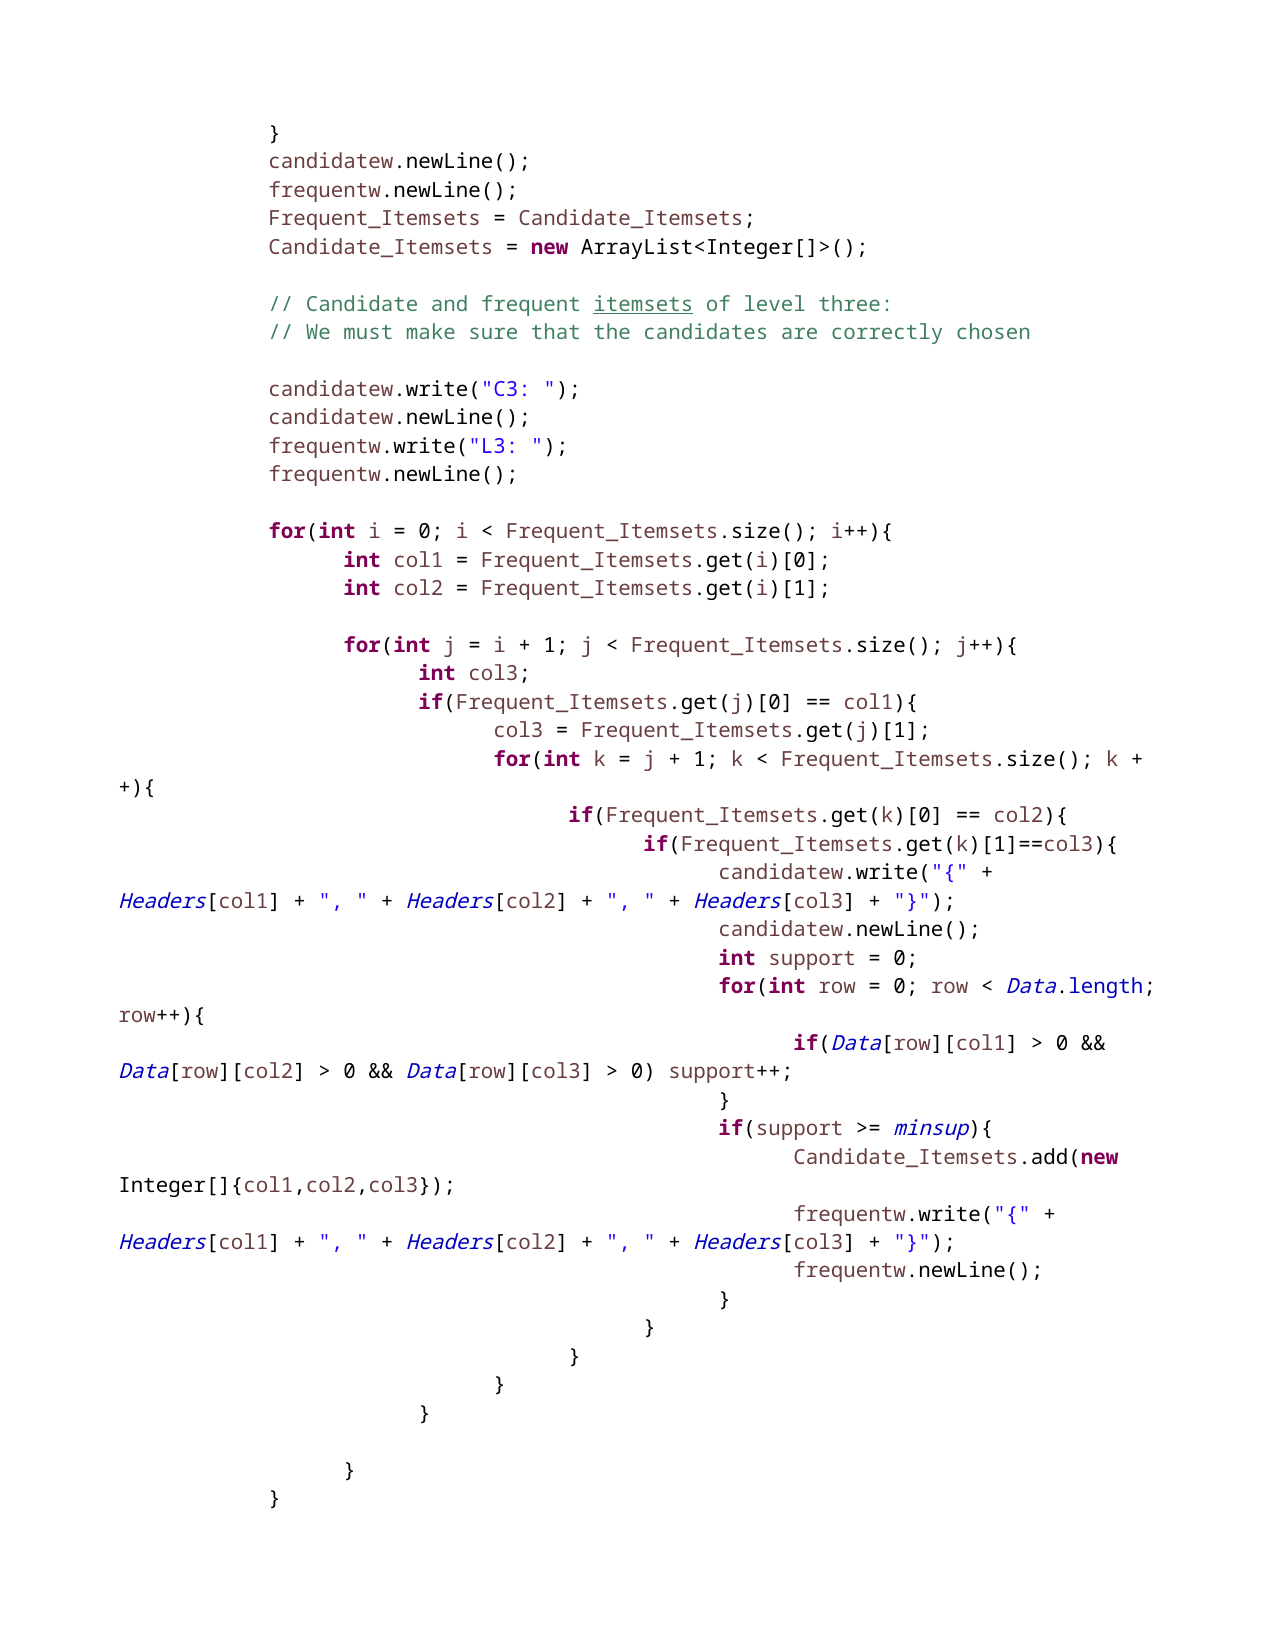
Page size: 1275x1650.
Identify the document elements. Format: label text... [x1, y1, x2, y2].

text candidatew.newLine(); [118, 402, 1157, 431]
text for(int row = 0; row < Data.length; row++){ [118, 971, 1157, 1028]
text } [118, 1369, 1157, 1398]
text frequentw.write("{" + Headers[col1] + ", " + Headers[col2] + ", " + Headers[col3] + "}"); [118, 1199, 1157, 1256]
text int col3; [118, 658, 1157, 687]
text int support = 0; [118, 943, 1157, 971]
text if(support >= minsup){ [118, 1113, 1157, 1142]
text if(Frequent_Itemsets.get(k)[0] == col2){ [118, 801, 1157, 829]
text frequentw.write("L3: "); [118, 431, 1157, 459]
text frequentw.newLine(); [118, 459, 1157, 488]
text Candidate_Itemsets = new ArrayList<Integer[]>(); [118, 232, 1157, 260]
text Candidate_Itemsets.add(new Integer[]{col1,col2,col3}); [118, 1142, 1157, 1199]
text for(int i = 0; i < Frequent_Itemsets.size(); i++){ [118, 516, 1157, 545]
text Frequent_Itemsets = Candidate_Itemsets; [118, 203, 1157, 232]
text candidatew.write("C3: "); [118, 374, 1157, 402]
text if(Frequent_Itemsets.get(k)[1]==col3){ [118, 829, 1157, 857]
text if(Data[row][col1] > 0 && Data[row][col2] > 0 && Data[row][col3] > 0) support++; [118, 1028, 1157, 1085]
text int col2 = Frequent_Itemsets.get(i)[1]; [118, 573, 1157, 602]
text } [118, 1284, 1157, 1312]
text } [118, 1455, 1157, 1483]
text candidatew.write("{" + Headers[col1] + ", " + Headers[col2] + ", " + Headers[col3] + "}"); [118, 857, 1157, 914]
text // Candidate and frequent itemsets of level three: [118, 289, 1157, 317]
text candidatew.newLine(); [118, 147, 1157, 175]
text for(int k = j + 1; k < Frequent_Itemsets.size(); k ++){ [118, 744, 1157, 801]
text } [118, 1085, 1157, 1113]
text } [118, 1312, 1157, 1341]
text frequentw.newLine(); [118, 1256, 1157, 1284]
text } [118, 1483, 1157, 1512]
text for(int j = i + 1; j < Frequent_Itemsets.size(); j++){ [118, 630, 1157, 658]
text int col1 = Frequent_Itemsets.get(i)[0]; [118, 545, 1157, 573]
text // We must make sure that the candidates are correctly chosen [118, 317, 1157, 346]
text } [118, 118, 1157, 147]
text col3 = Frequent_Itemsets.get(j)[1]; [118, 715, 1157, 744]
text } [118, 1398, 1157, 1426]
text if(Frequent_Itemsets.get(j)[0] == col1){ [118, 687, 1157, 715]
text candidatew.newLine(); [118, 914, 1157, 943]
text } [118, 1341, 1157, 1369]
text frequentw.newLine(); [118, 175, 1157, 203]
